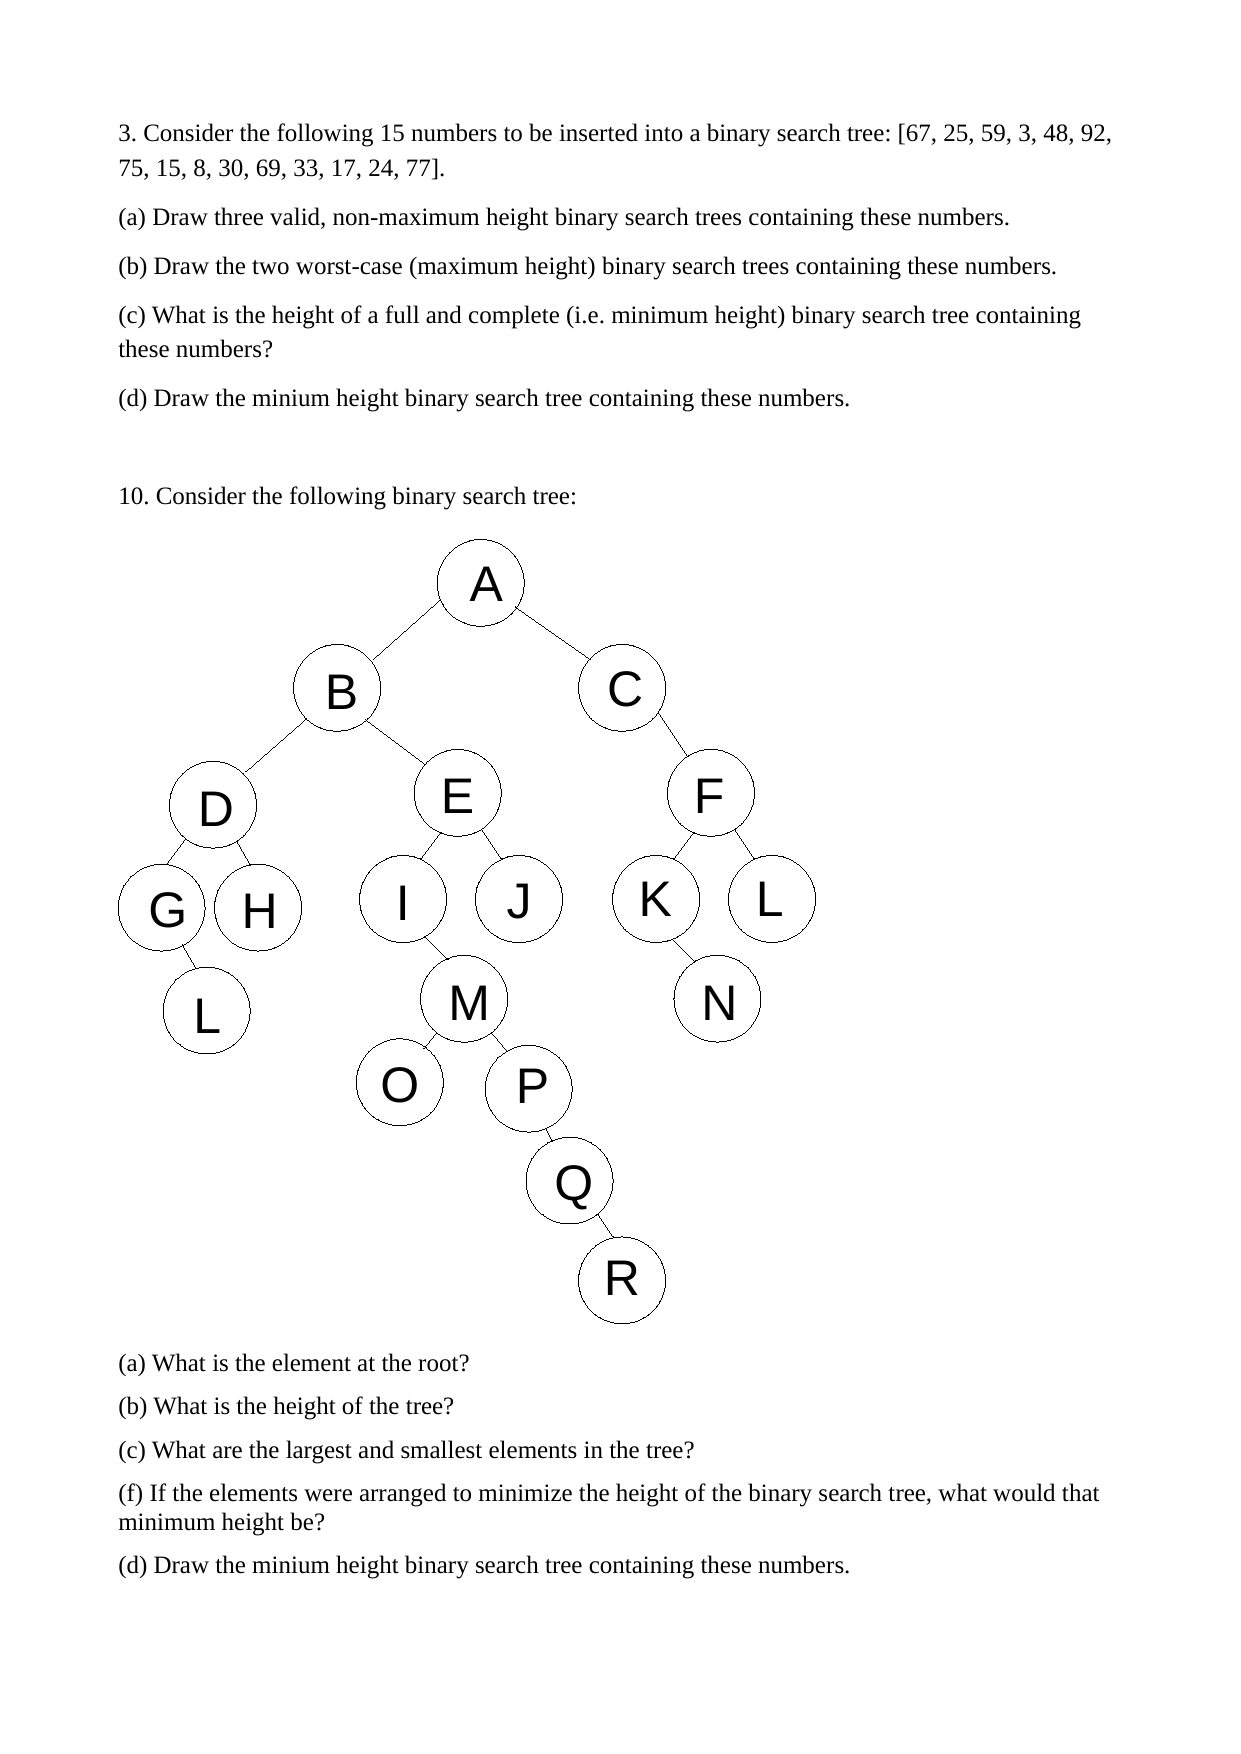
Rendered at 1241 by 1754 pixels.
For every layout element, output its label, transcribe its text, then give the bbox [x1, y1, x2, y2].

text (c) What are the largest and smallest elements in the tree? [118, 1435, 1122, 1463]
text 10. Consider the following binary search tree: [118, 481, 1122, 510]
text (b) Draw the two worst-case (maximum height) binary search trees containing these numbers. [118, 251, 1122, 279]
text (d) Draw the minium height binary search tree containing these numbers. [118, 383, 1122, 412]
text (a) What is the element at the root? [118, 1348, 1122, 1377]
text 3. Consider the following 15 numbers to be inserted into a binary search tree: [67, 25, 59, 3, 48, 92, 75, 15, 8, 30, 69, 33, 17, 24, 77]. [118, 118, 1122, 181]
text (a) Draw three valid, non-maximum height binary search trees containing these numbers. [118, 202, 1122, 230]
text (f) If the elements were arranged to minimize the height of the binary search tree, what would that minimum height be? [118, 1478, 1122, 1536]
text (d) Draw the minium height binary search tree containing these numbers. [118, 1550, 1122, 1579]
text (c) What is the height of a full and complete (i.e. minimum height) binary search tree containing these numbers? [118, 300, 1122, 363]
text (b) What is the height of the tree? [118, 1391, 1122, 1420]
